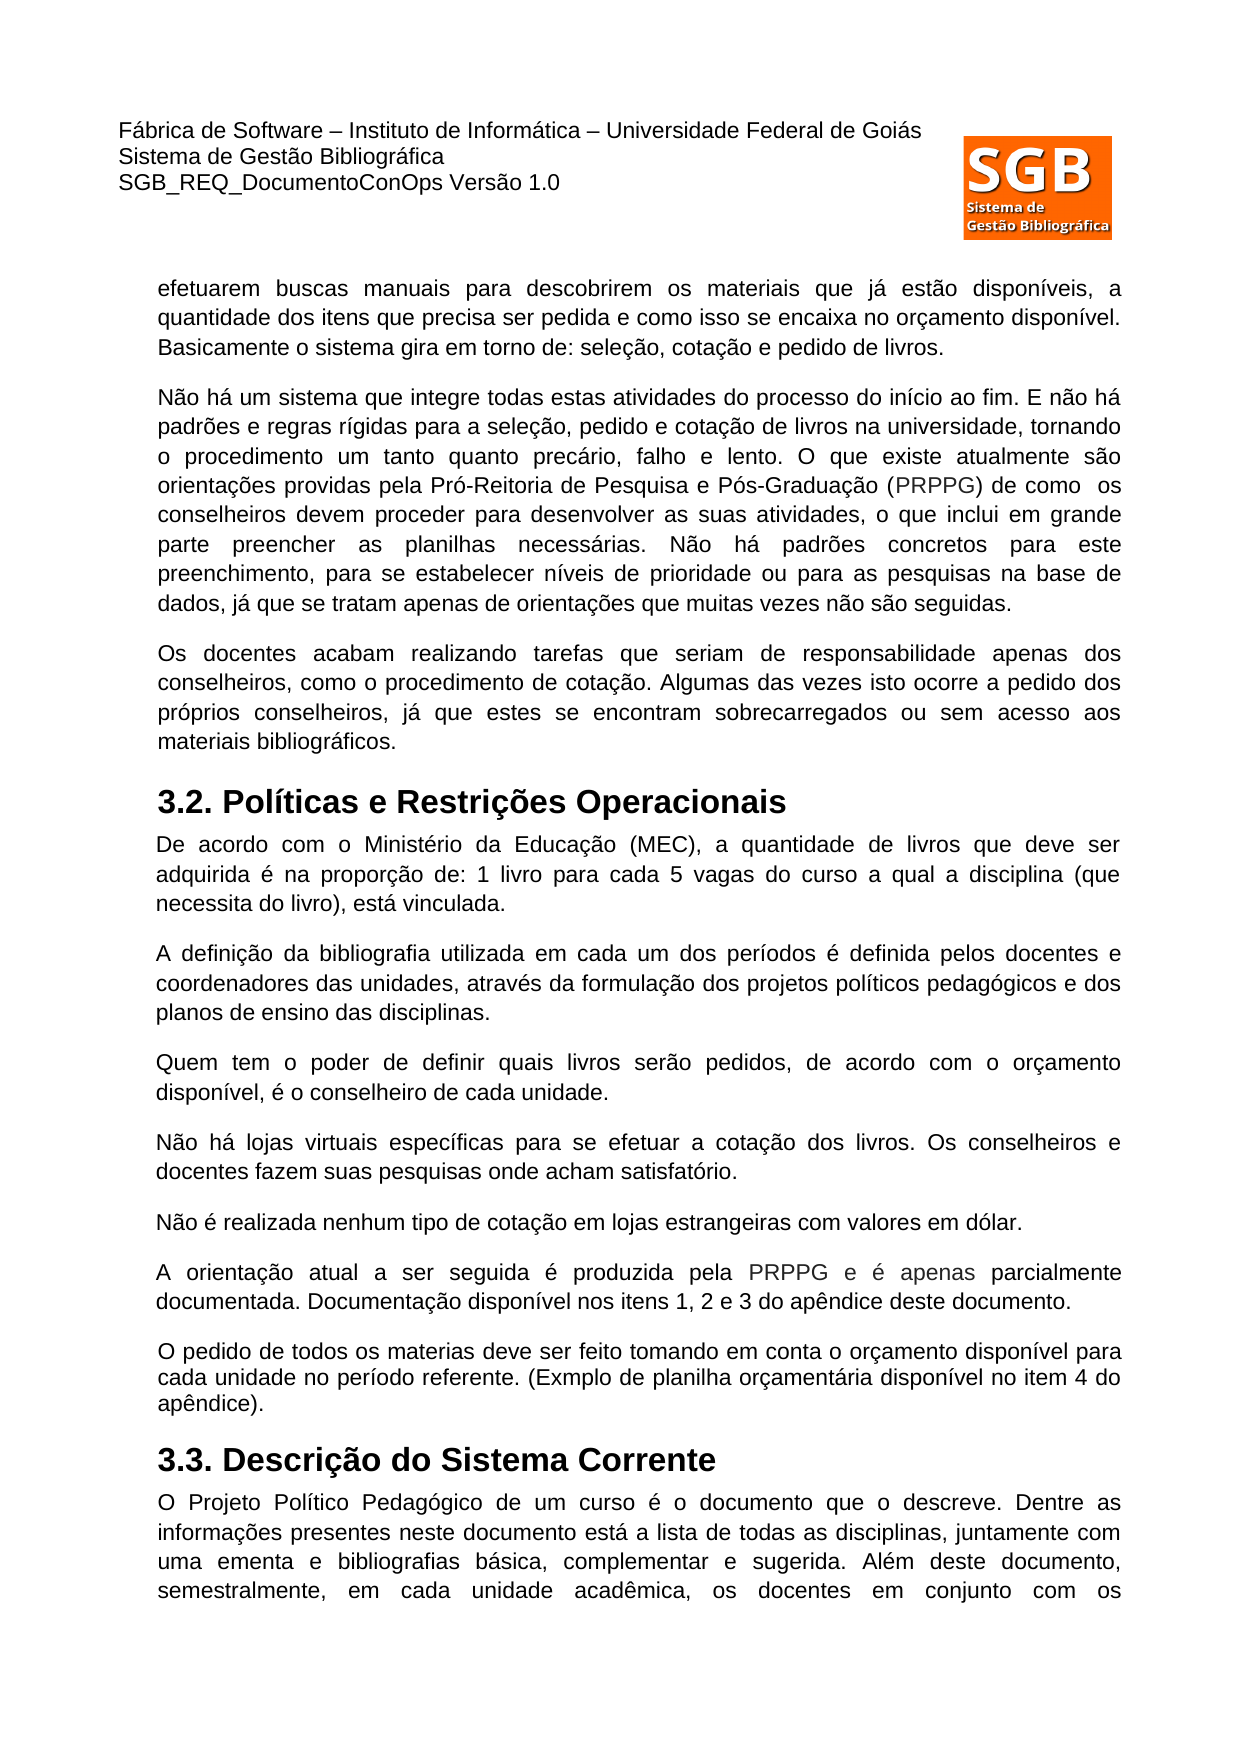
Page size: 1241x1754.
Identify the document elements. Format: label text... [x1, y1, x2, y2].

text Não há um sistema que integre todas estas atividades do processo do início ao fim. E não há padrões e regras rígidas para a seleção, pedido e cotação de livros na universidade, tornando o procedimento um tanto quanto precário, falho e lento. O que existe atualmente são orientações providas pela Pró-Reitoria de Pesquisa e Pós-Graduação (PRPPG) de como os conselheiros devem proceder para desenvolver as suas atividades, o que inclui em grande parte preencher as planilhas necessárias. Não há padrões concretos para este preenchimento, para se estabelecer níveis de prioridade ou para as pesquisas na base de dados, já que se tratam apenas de orientações que muitas vezes não são seguidas. [157, 385, 1122, 616]
text A definição da bibliografia utilizada em cada um dos períodos é definida pelos docentes e coordenadores das unidades, através da formulação dos projetos políticos pedagógicos e dos planos de ensino das disciplinas. [156, 941, 1122, 1025]
text efetuarem buscas manuais para descobrirem os materiais que já estão disponíveis, a quantidade dos itens que precisa ser pedida e como isso se encaixa no orçamento disponível. Basicamente o sistema gira em torno de: seleção, cotação e pedido de livros. [157, 276, 1122, 360]
text A orientação atual a ser seguida é produzida pela PRPPG e é apenas parcialmente documentada. Documentação disponível nos itens 1, 2 e 3 do apêndice deste documento. [156, 1259, 1122, 1314]
picture [963, 136, 1112, 240]
text O Projeto Político Pedagógico de um curso é o documento que o descreve. Dentre as informações presentes neste documento está a lista de todas as disciplinas, juntamente com uma ementa e bibliografias básica, complementar e sugerida. Além deste documento, semestralmente, em cada unidade acadêmica, os docentes em conjunto com os [157, 1490, 1122, 1604]
text O pedido de todos os materias deve ser feito tomando em conta o orçamento disponível para cada unidade no período referente. (Exmplo de planilha orçamentária disponível no item 4 do apêndice). [157, 1339, 1122, 1416]
text Os docentes acabam realizando tarefas que seriam de responsabilidade apenas dos conselheiros, como o procedimento de cotação. Algumas das vezes isto ocorre a pedido dos próprios conselheiros, já que estes se encontram sobrecarregados ou sem acesso aos materiais bibliográficos. [157, 641, 1122, 754]
subtitle 3.2. Políticas e Restrições Operacionais [157, 783, 1122, 820]
text Não é realizada nenhum tipo de cotação em lojas estrangeiras com valores em dólar. [156, 1209, 1122, 1235]
subtitle 3.3. Descrição do Sistema Corrente [157, 1441, 1122, 1478]
text Quem tem o poder de definir quais livros serão pedidos, de acordo com o orçamento disponível, é o conselheiro de cada unidade. [156, 1050, 1122, 1105]
text De acordo com o Ministério da Educação (MEC), a quantidade de livros que deve ser adquirida é na proporção de: 1 livro para cada 5 vagas do curso a qual a disciplina (que necessita do livro), está vinculada. [156, 832, 1122, 916]
text Não há lojas virtuais específicas para se efetuar a cotação dos livros. Os conselheiros e docentes fazem suas pesquisas onde acham satisfatório. [156, 1129, 1122, 1184]
